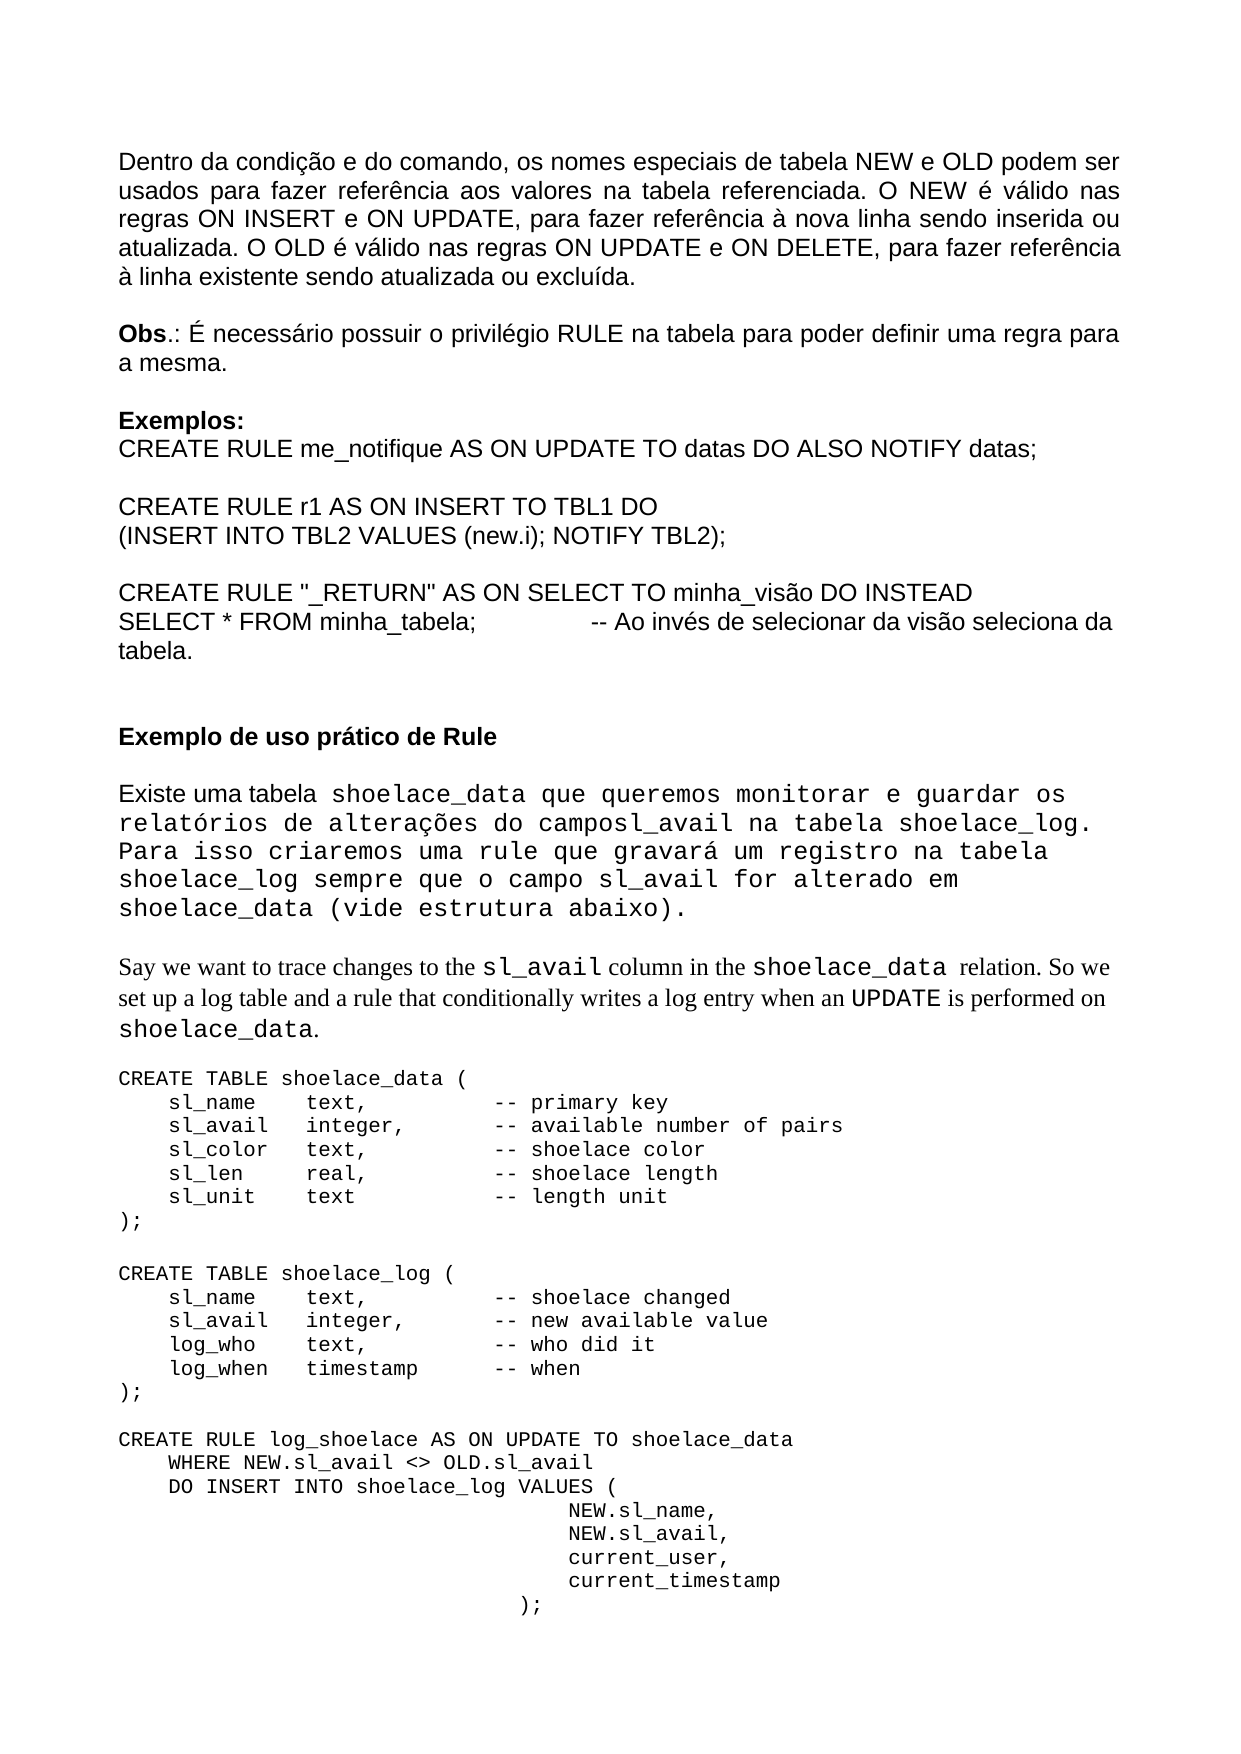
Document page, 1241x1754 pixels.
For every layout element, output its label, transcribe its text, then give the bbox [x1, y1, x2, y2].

text sl_unit text -- length unit [118, 1186, 1122, 1210]
text Say we want to trace changes to the sl_avail column in the shoelace_data relation. So we set up a log table and a rule that conditionally writes a log entry when an UPDATE is performed on shoelace_data. [118, 952, 1122, 1044]
text ); [118, 1594, 1122, 1618]
text DO INSERT INTO shoelace_log VALUES ( [118, 1476, 1122, 1499]
text sl_avail integer, -- available number of pairs [118, 1115, 1122, 1139]
text current_timestamp [118, 1571, 1122, 1594]
text NEW.sl_avail, [118, 1523, 1122, 1547]
text sl_len real, -- shoelace length [118, 1163, 1122, 1186]
text Para isso criaremos uma rule que gravará um registro na tabela shoelace_log sempre que o campo sl_avail for alterado em shoelace_data (vide estrutura abaixo). [118, 839, 1122, 924]
text log_who text, -- who did it [118, 1334, 1122, 1358]
text Existe uma tabela shoelace_data que queremos monitorar e guardar os relatórios de alterações do camposl_avail na tabela shoelace_log. [118, 779, 1122, 839]
text (INSERT INTO TBL2 VALUES (new.i); NOTIFY TBL2); [118, 521, 1122, 549]
text sl_color text, -- shoelace color [118, 1139, 1122, 1163]
text CREATE TABLE shoelace_data ( [118, 1068, 1122, 1092]
text log_when timestamp -- when [118, 1358, 1122, 1381]
text Obs.: É necessário possuir o privilégio RULE na tabela para poder definir uma regra para a mesma. [118, 319, 1122, 377]
text SELECT * FROM minha_tabela; -- Ao invés de selecionar da visão seleciona da tabela. [118, 607, 1122, 664]
text Exemplo de uso prático de Rule [118, 722, 1122, 751]
text WHERE NEW.sl_avail <> OLD.sl_avail [118, 1452, 1122, 1476]
text CREATE TABLE shoelace_log ( [118, 1263, 1122, 1287]
text CREATE RULE me_notifique AS ON UPDATE TO datas DO ALSO NOTIFY datas; [118, 434, 1122, 463]
text CREATE RULE "_RETURN" AS ON SELECT TO minha_visão DO INSTEAD [118, 578, 1122, 607]
text ); [118, 1210, 1122, 1234]
text Dentro da condição e do comando, os nomes especiais de tabela NEW e OLD podem ser usados para fazer referência aos valores na tabela referenciada. O NEW é válido nas regras ON INSERT e ON UPDATE, para fazer referência à nova linha sendo inserida ou atualizada. O OLD é válido nas regras ON UPDATE e ON DELETE, para fazer referência à linha existente sendo atualizada ou excluída. [118, 147, 1122, 291]
text NEW.sl_name, [118, 1499, 1122, 1523]
text Exemplos: [118, 406, 1122, 434]
text sl_name text, -- primary key [118, 1092, 1122, 1115]
text current_user, [118, 1547, 1122, 1571]
text sl_avail integer, -- new available value [118, 1310, 1122, 1334]
text CREATE RULE r1 AS ON INSERT TO TBL1 DO [118, 492, 1122, 521]
text CREATE RULE log_shoelace AS ON UPDATE TO shoelace_data [118, 1429, 1122, 1452]
text ); [118, 1381, 1122, 1405]
text sl_name text, -- shoelace changed [118, 1287, 1122, 1310]
